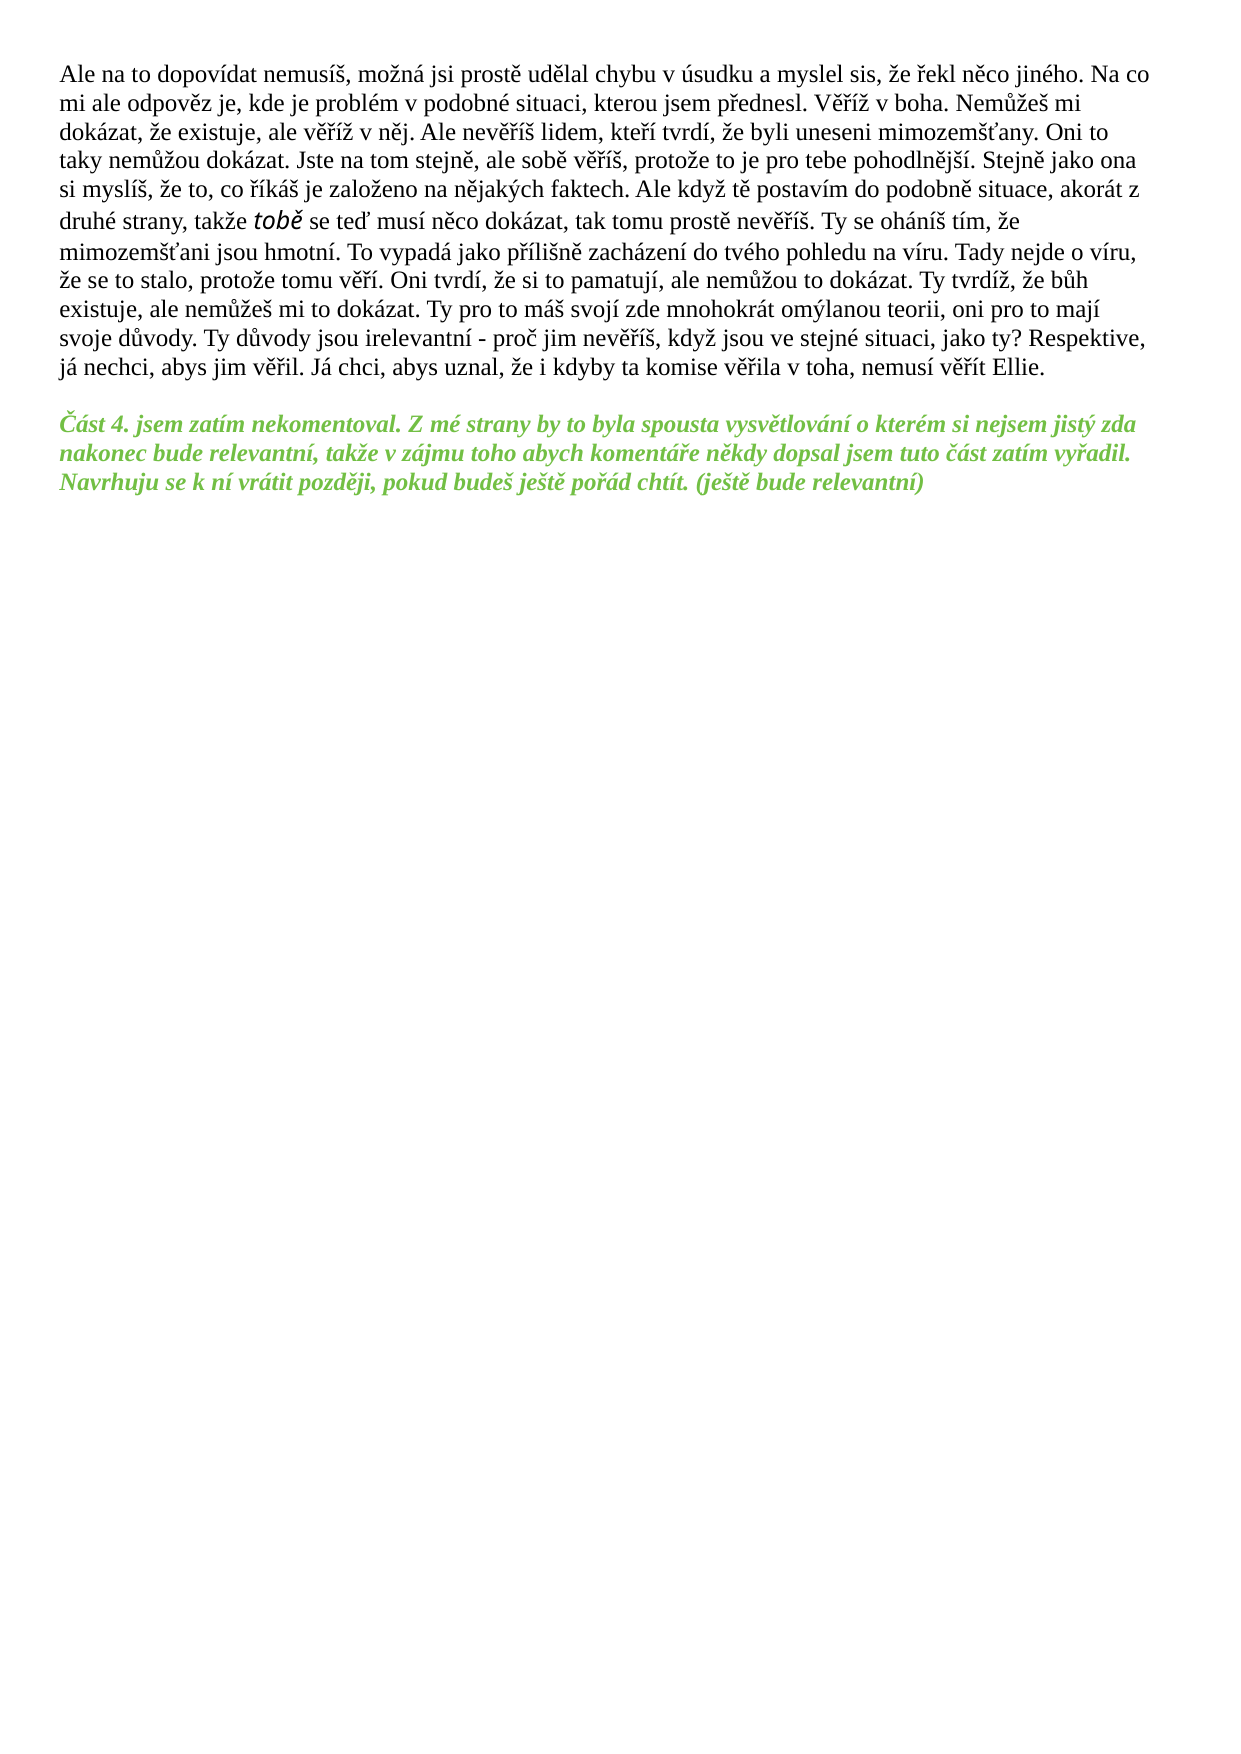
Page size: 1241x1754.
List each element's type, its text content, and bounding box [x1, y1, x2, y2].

text svoje důvody. Ty důvody jsou irelevantní - proč jim nevěříš, když jsou ve stejné situaci, jako ty? Respektive, [59, 323, 1181, 352]
text Část 4. jsem zatím nekomentoval. Z mé strany by to byla spousta vysvětlování o kterém si nejsem jistý zda nakonec bude relevantní, takže v zájmu toho abych komentáře někdy dopsal jsem tuto část zatím vyřadil. Navrhuju se k ní vrátit později, pokud budeš ještě pořád chtít. (ještě bude relevantní) [59, 409, 1181, 496]
text si myslíš, že to, co říkáš je založeno na nějakých faktech. Ale když tě postavím do podobně situace, akorát z [59, 174, 1181, 203]
text že se to stalo, protože tomu věří. Oni tvrdí, že si to pamatují, ale nemůžou to dokázat. Ty tvrdíž, že bůh [59, 266, 1181, 294]
text já nechci, abys jim věřil. Já chci, abys uznal, že i kdyby ta komise věřila v toha, nemusí věřít Ellie. [59, 352, 1181, 381]
text Ale na to dopovídat nemusíš, možná jsi prostě udělal chybu v úsudku a myslel sis, že řekl něco jiného. Na co [59, 59, 1181, 88]
text taky nemůžou dokázat. Jste na tom stejně, ale sobě věříš, protože to je pro tebe pohodlnější. Stejně jako ona [59, 145, 1181, 174]
text existuje, ale nemůžeš mi to dokázat. Ty pro to máš svojí zde mnohokrát omýlanou teorii, oni pro to mají [59, 294, 1181, 323]
text druhé strany, takže tobě se teď musí něco dokázat, tak tomu prostě nevěříš. Ty se oháníš tím, že [59, 203, 1181, 237]
text dokázat, že existuje, ale věříž v něj. Ale nevěříš lidem, kteří tvrdí, že byli uneseni mimozemšťany. Oni to [59, 117, 1181, 145]
text mi ale odpověz je, kde je problém v podobné situaci, kterou jsem přednesl. Věříž v boha. Nemůžeš mi [59, 88, 1181, 117]
text mimozemšťani jsou hmotní. To vypadá jako přílišně zacházení do tvého pohledu na víru. Tady nejde o víru, [59, 237, 1181, 266]
